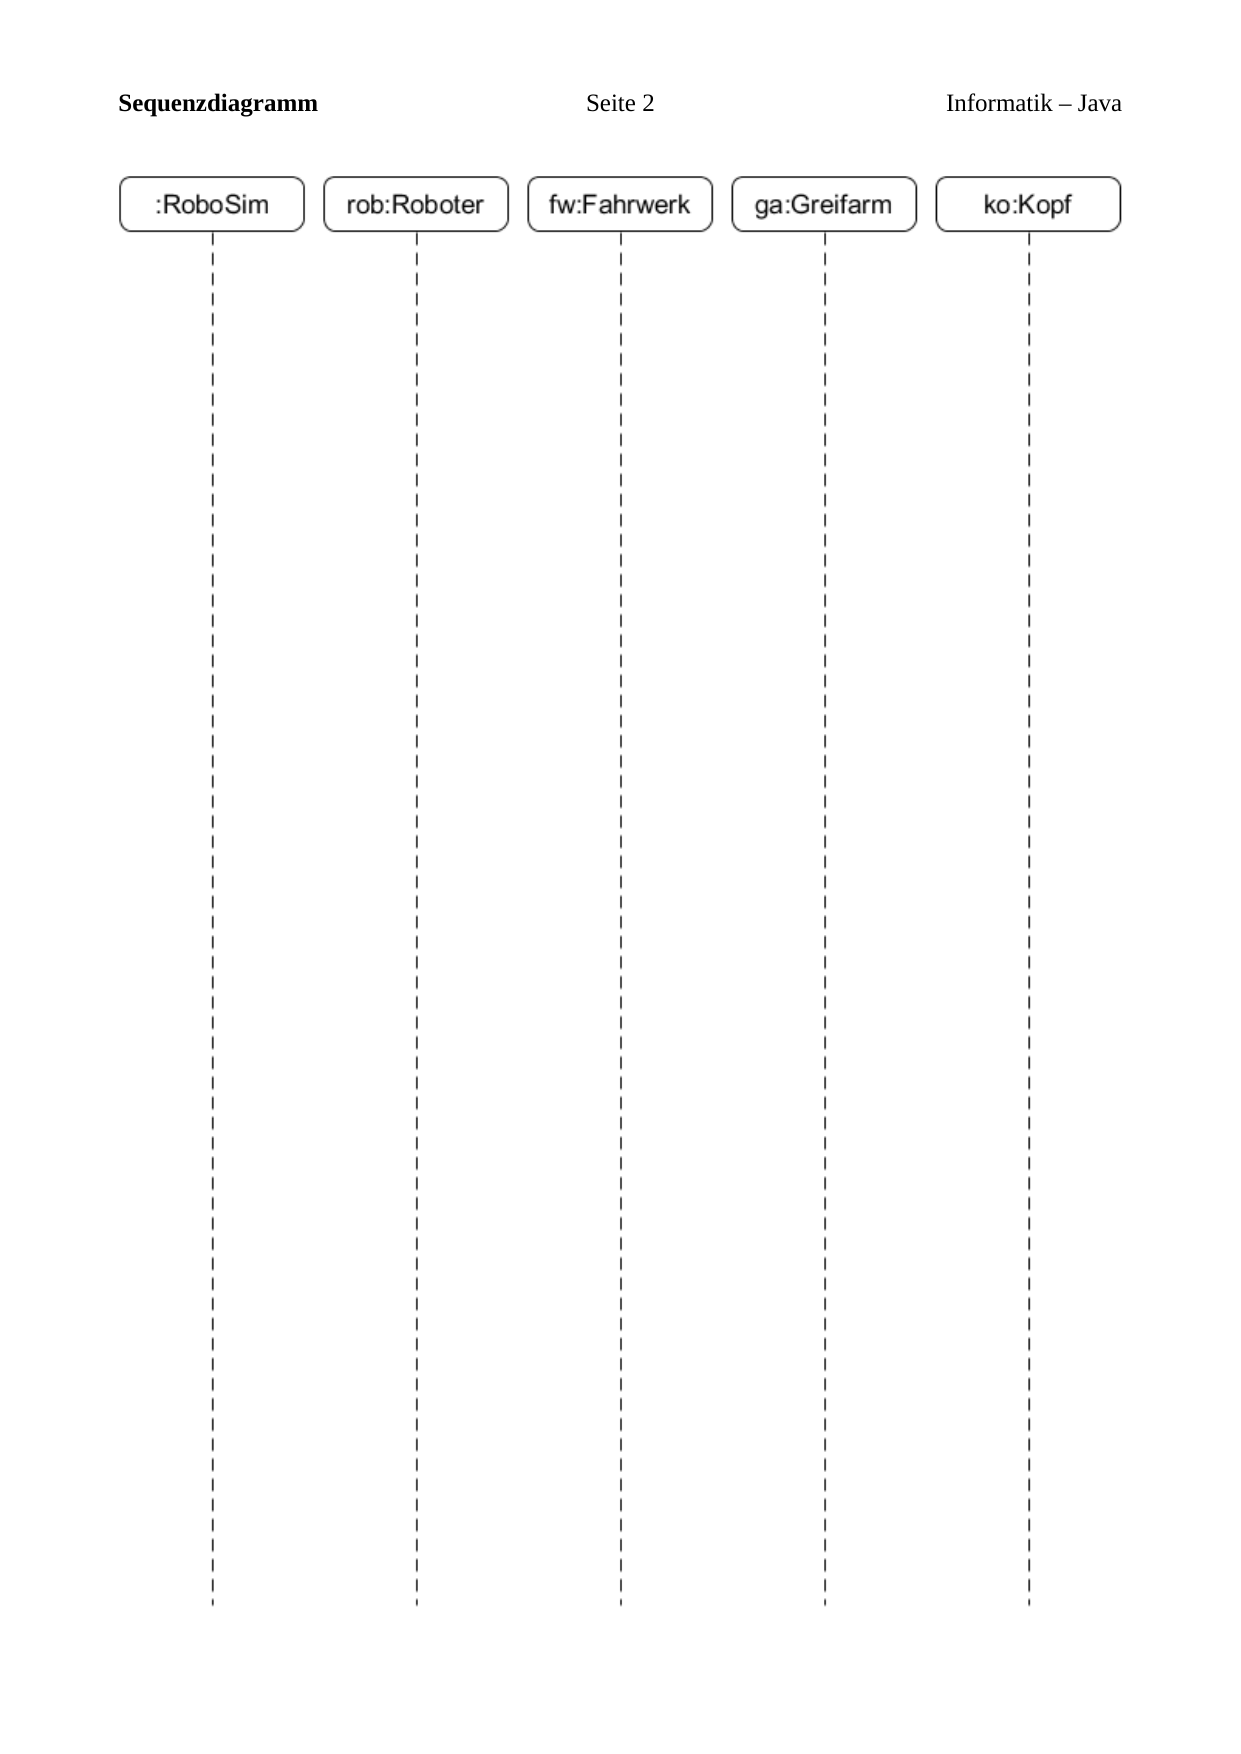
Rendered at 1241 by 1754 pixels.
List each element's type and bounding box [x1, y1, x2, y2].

picture [118, 175, 1123, 1608]
